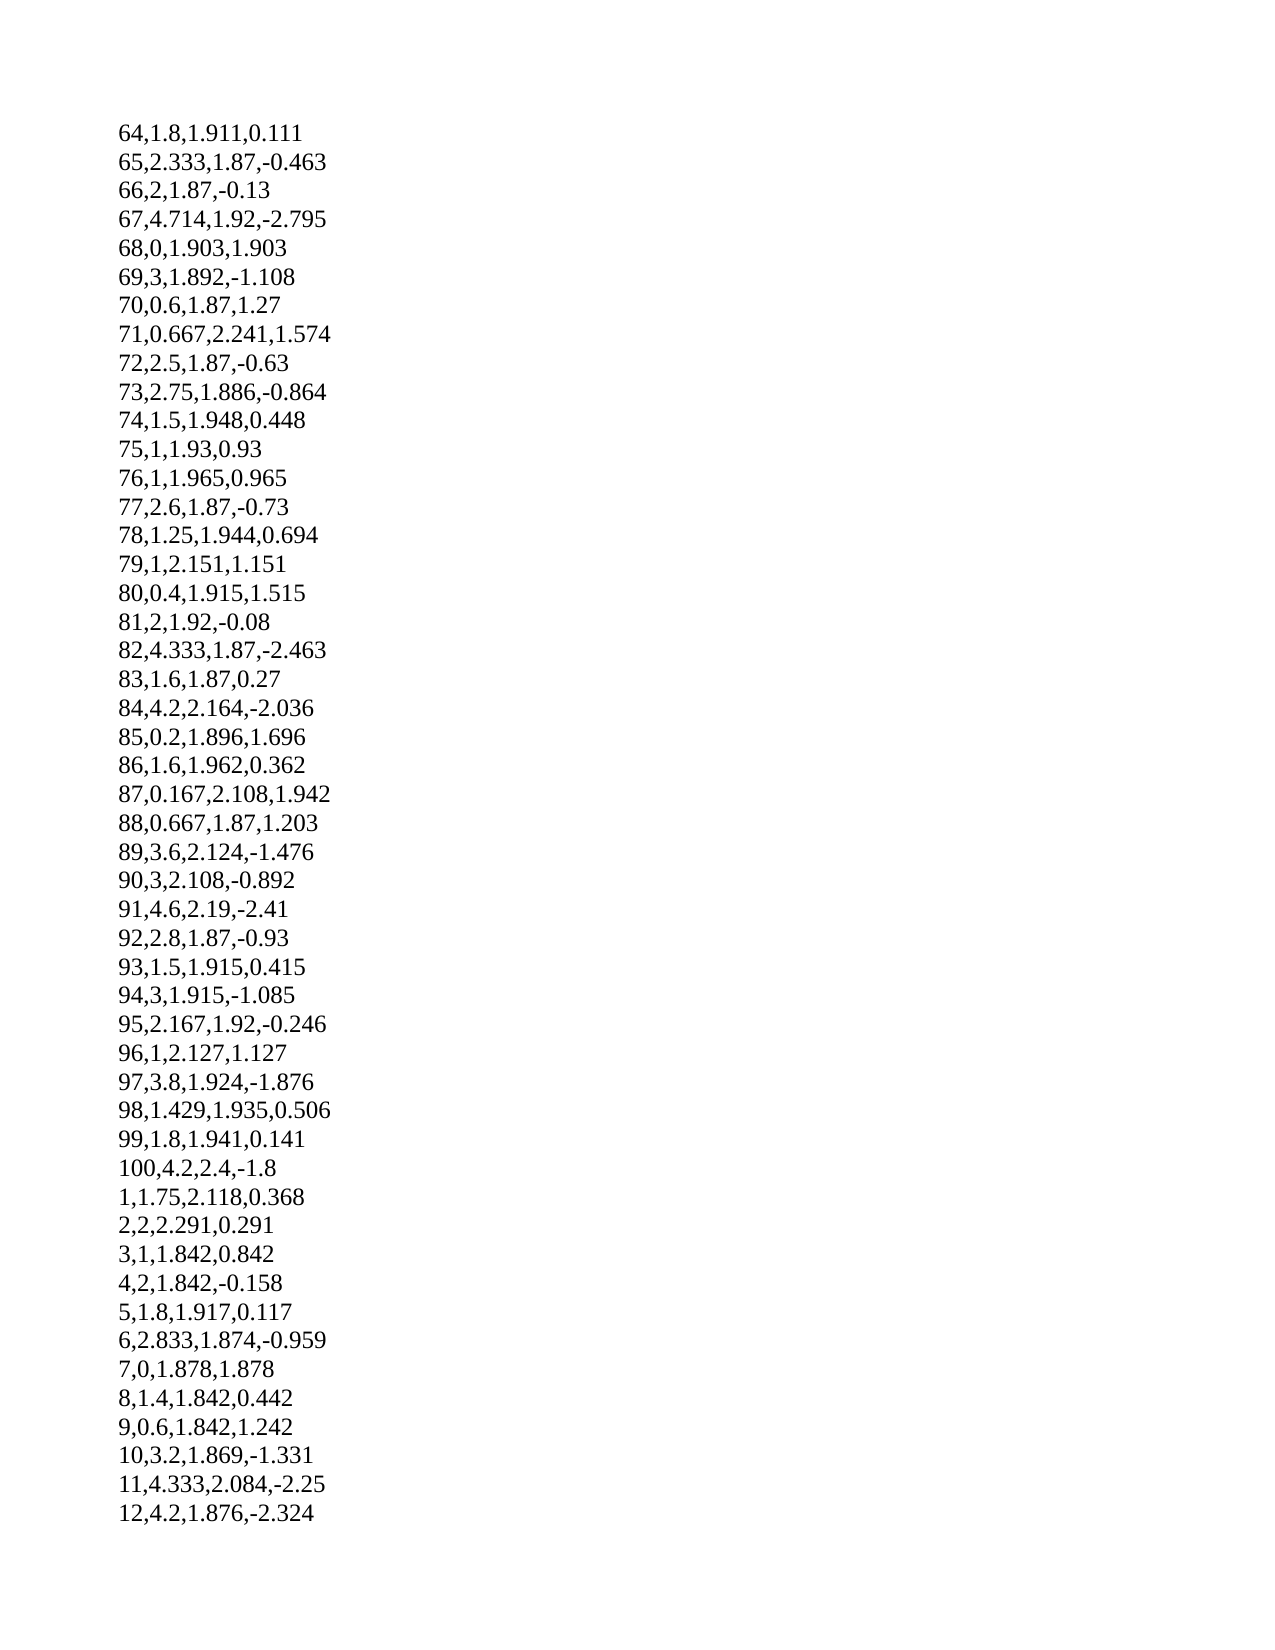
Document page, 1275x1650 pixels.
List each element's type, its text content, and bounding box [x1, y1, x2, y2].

text 70,0.6,1.87,1.27 [118, 291, 1157, 319]
text 91,4.6,2.19,-2.41 [118, 894, 1157, 923]
text 64,1.8,1.911,0.111 [118, 118, 1157, 147]
text 85,0.2,1.896,1.696 [118, 722, 1157, 751]
text 98,1.429,1.935,0.506 [118, 1096, 1157, 1124]
text 74,1.5,1.948,0.448 [118, 406, 1157, 434]
text 84,4.2,2.164,-2.036 [118, 693, 1157, 722]
text 9,0.6,1.842,1.242 [118, 1412, 1157, 1441]
text 97,3.8,1.924,-1.876 [118, 1067, 1157, 1096]
text 100,4.2,2.4,-1.8 [118, 1153, 1157, 1182]
text 75,1,1.93,0.93 [118, 434, 1157, 463]
text 71,0.667,2.241,1.574 [118, 319, 1157, 348]
text 12,4.2,1.876,-2.324 [118, 1498, 1157, 1527]
text 83,1.6,1.87,0.27 [118, 664, 1157, 693]
text 88,0.667,1.87,1.203 [118, 808, 1157, 837]
text 2,2,2.291,0.291 [118, 1211, 1157, 1239]
text 92,2.8,1.87,-0.93 [118, 923, 1157, 952]
text 7,0,1.878,1.878 [118, 1354, 1157, 1383]
text 79,1,2.151,1.151 [118, 549, 1157, 578]
text 73,2.75,1.886,-0.864 [118, 377, 1157, 406]
text 3,1,1.842,0.842 [118, 1239, 1157, 1268]
text 77,2.6,1.87,-0.73 [118, 492, 1157, 521]
text 10,3.2,1.869,-1.331 [118, 1441, 1157, 1469]
text 66,2,1.87,-0.13 [118, 176, 1157, 204]
text 8,1.4,1.842,0.442 [118, 1383, 1157, 1412]
text 72,2.5,1.87,-0.63 [118, 348, 1157, 377]
text 76,1,1.965,0.965 [118, 463, 1157, 492]
text 80,0.4,1.915,1.515 [118, 578, 1157, 607]
text 90,3,2.108,-0.892 [118, 866, 1157, 894]
text 4,2,1.842,-0.158 [118, 1268, 1157, 1297]
text 94,3,1.915,-1.085 [118, 981, 1157, 1009]
text 95,2.167,1.92,-0.246 [118, 1009, 1157, 1038]
text 99,1.8,1.941,0.141 [118, 1124, 1157, 1153]
text 93,1.5,1.915,0.415 [118, 952, 1157, 981]
text 5,1.8,1.917,0.117 [118, 1297, 1157, 1326]
text 69,3,1.892,-1.108 [118, 262, 1157, 291]
text 81,2,1.92,-0.08 [118, 607, 1157, 636]
text 65,2.333,1.87,-0.463 [118, 147, 1157, 176]
text 78,1.25,1.944,0.694 [118, 521, 1157, 549]
text 96,1,2.127,1.127 [118, 1038, 1157, 1067]
text 86,1.6,1.962,0.362 [118, 751, 1157, 779]
text 89,3.6,2.124,-1.476 [118, 837, 1157, 866]
text 87,0.167,2.108,1.942 [118, 779, 1157, 808]
text 68,0,1.903,1.903 [118, 233, 1157, 262]
text 82,4.333,1.87,-2.463 [118, 636, 1157, 664]
text 1,1.75,2.118,0.368 [118, 1182, 1157, 1211]
text 11,4.333,2.084,-2.25 [118, 1469, 1157, 1498]
text 6,2.833,1.874,-0.959 [118, 1326, 1157, 1354]
text 67,4.714,1.92,-2.795 [118, 204, 1157, 233]
